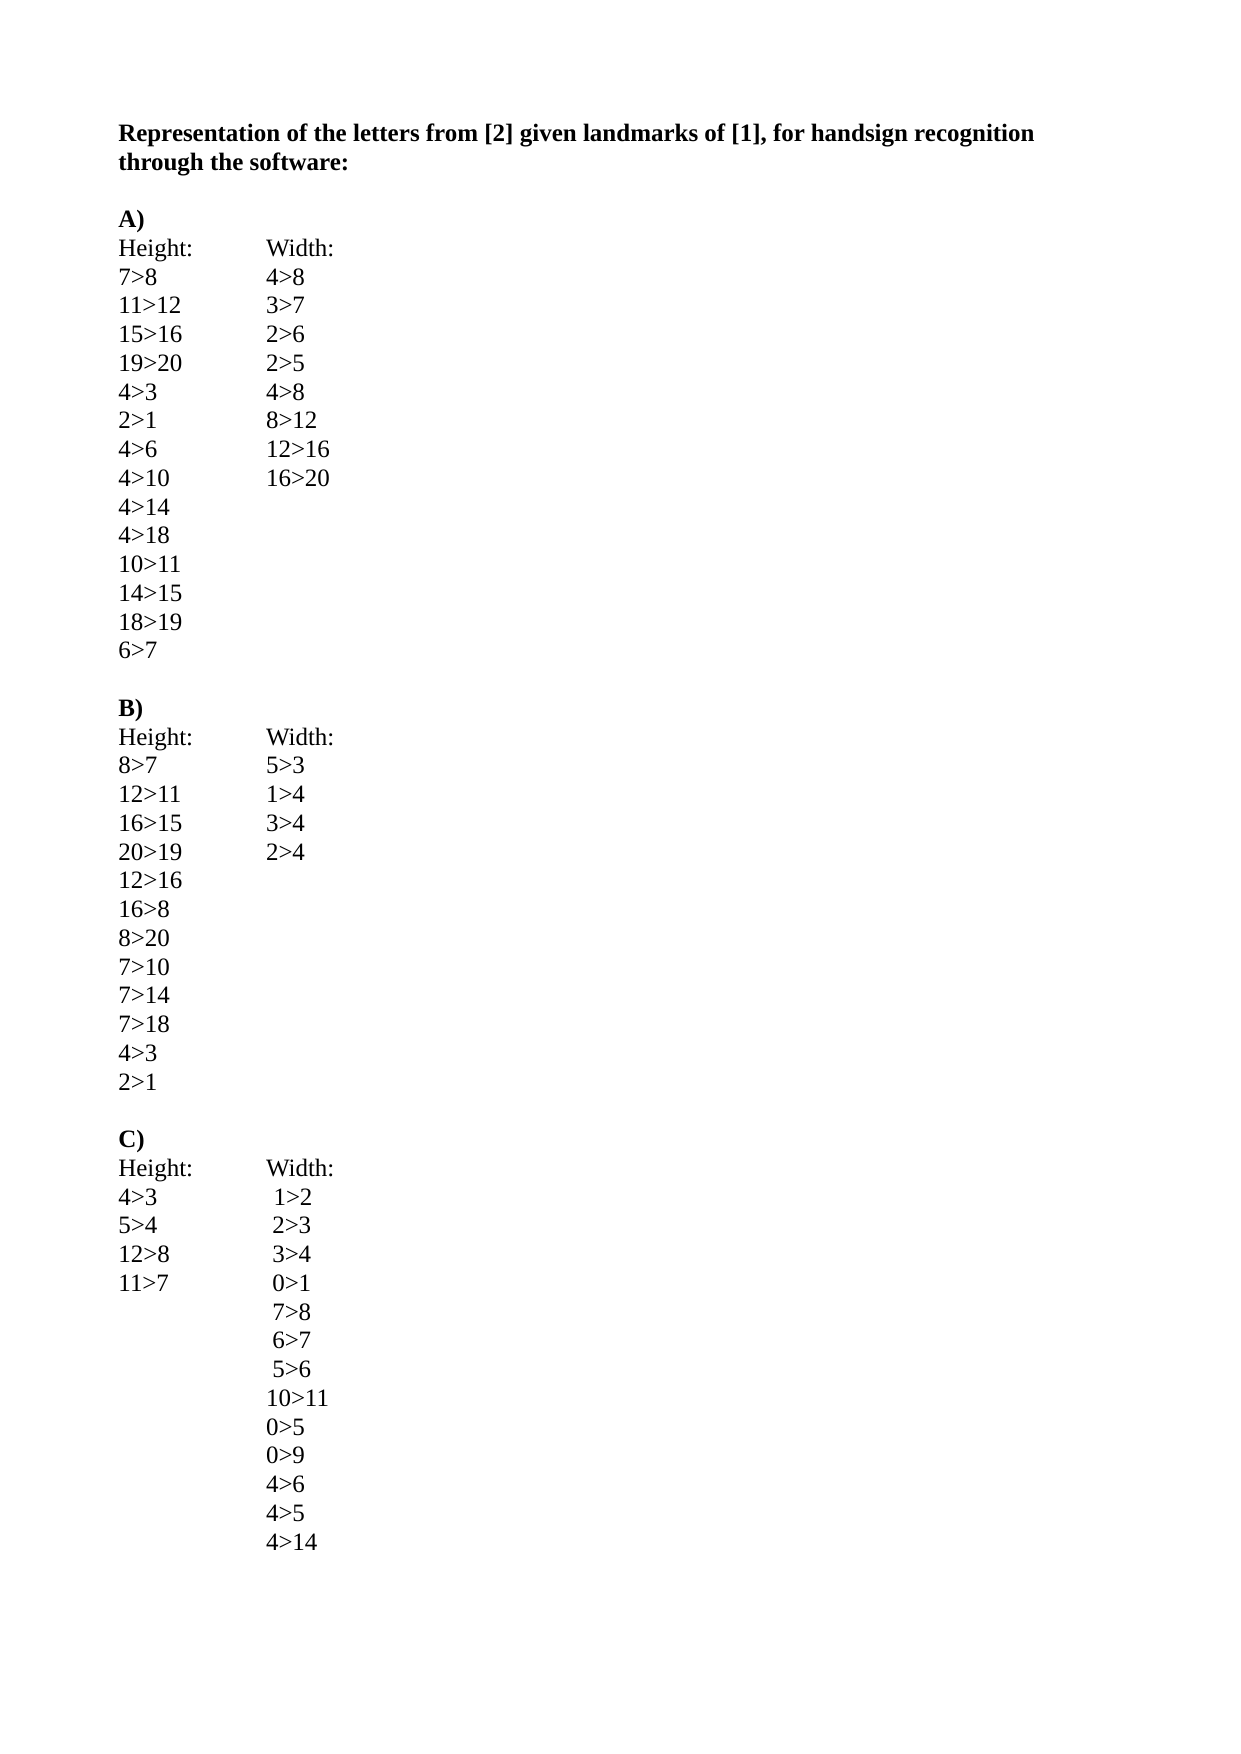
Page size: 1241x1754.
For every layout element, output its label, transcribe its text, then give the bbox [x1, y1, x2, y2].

text A) [118, 204, 1122, 233]
text 4>6 12>16 [118, 434, 1122, 463]
text 11>7 0>1 [118, 1268, 1122, 1297]
text 11>12 3>7 [118, 291, 1122, 319]
text 7>14 [118, 981, 1122, 1009]
text 16>8 [118, 894, 1122, 923]
text 18>19 [118, 607, 1122, 636]
text 5>4 2>3 [118, 1211, 1122, 1239]
text Height: Width: [118, 233, 1122, 262]
text 19>20 2>5 [118, 348, 1122, 377]
text 2>1 8>12 [118, 406, 1122, 434]
text 16>15 3>4 [118, 808, 1122, 837]
text 4>10 16>20 [118, 463, 1122, 492]
text 14>15 [118, 578, 1122, 607]
text 7>18 [118, 1009, 1122, 1038]
text Height: Width: [118, 1153, 1122, 1182]
text 20>19 2>4 [118, 837, 1122, 866]
text 12>16 [118, 866, 1122, 894]
text Representation of the letters from [2] given landmarks of [1], for handsign recognition through the software: [118, 118, 1122, 176]
text 12>8 3>4 [118, 1239, 1122, 1268]
text 0>9 [118, 1441, 1122, 1469]
text 4>3 [118, 1038, 1122, 1067]
text 7>8 4>8 [118, 262, 1122, 291]
text 4>3 4>8 [118, 377, 1122, 406]
text 5>6 [118, 1354, 1122, 1383]
text 0>5 [118, 1412, 1122, 1441]
text 4>14 [118, 492, 1122, 521]
text C) [118, 1124, 1122, 1153]
text 15>16 2>6 [118, 319, 1122, 348]
text 4>14 [118, 1527, 1122, 1556]
text 4>6 [118, 1469, 1122, 1498]
text 2>1 [118, 1067, 1122, 1096]
text 4>5 [118, 1498, 1122, 1527]
text 7>8 [118, 1297, 1122, 1326]
text 6>7 [118, 1326, 1122, 1354]
text 8>20 [118, 923, 1122, 952]
text 8>7 5>3 [118, 751, 1122, 779]
text 7>10 [118, 952, 1122, 981]
text Height: Width: [118, 722, 1122, 751]
text 6>7 [118, 636, 1122, 664]
text B) [118, 693, 1122, 722]
text 12>11 1>4 [118, 779, 1122, 808]
text 10>11 [118, 549, 1122, 578]
text 4>18 [118, 521, 1122, 549]
text 4>3 1>2 [118, 1182, 1122, 1211]
text 10>11 [118, 1383, 1122, 1412]
